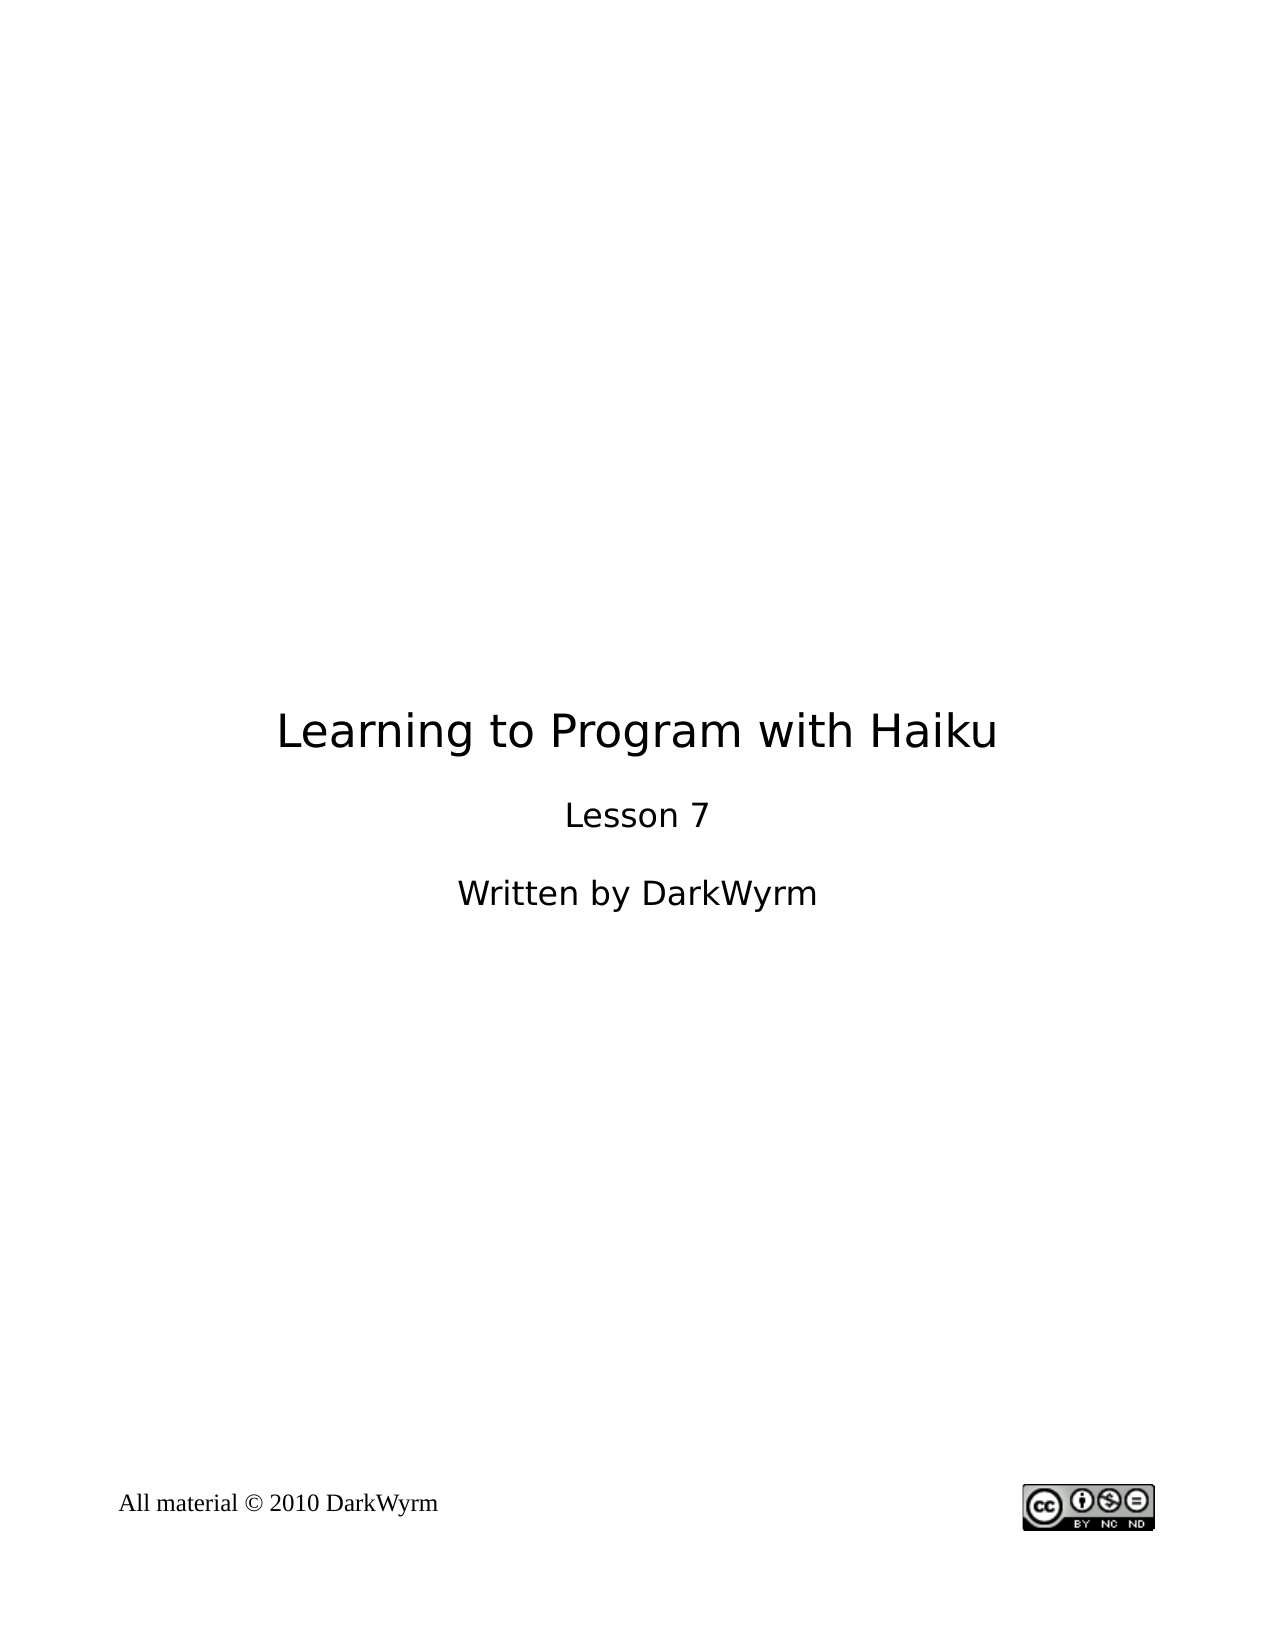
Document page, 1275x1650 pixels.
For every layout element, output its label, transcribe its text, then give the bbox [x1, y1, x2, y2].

text All material © 2010 DarkWyrm [118, 1488, 1022, 1517]
text Written by DarkWyrm [118, 875, 1157, 913]
text Learning to Program with Haiku [118, 705, 1157, 758]
picture [1022, 1484, 1155, 1531]
text Lesson 7 [118, 797, 1157, 836]
